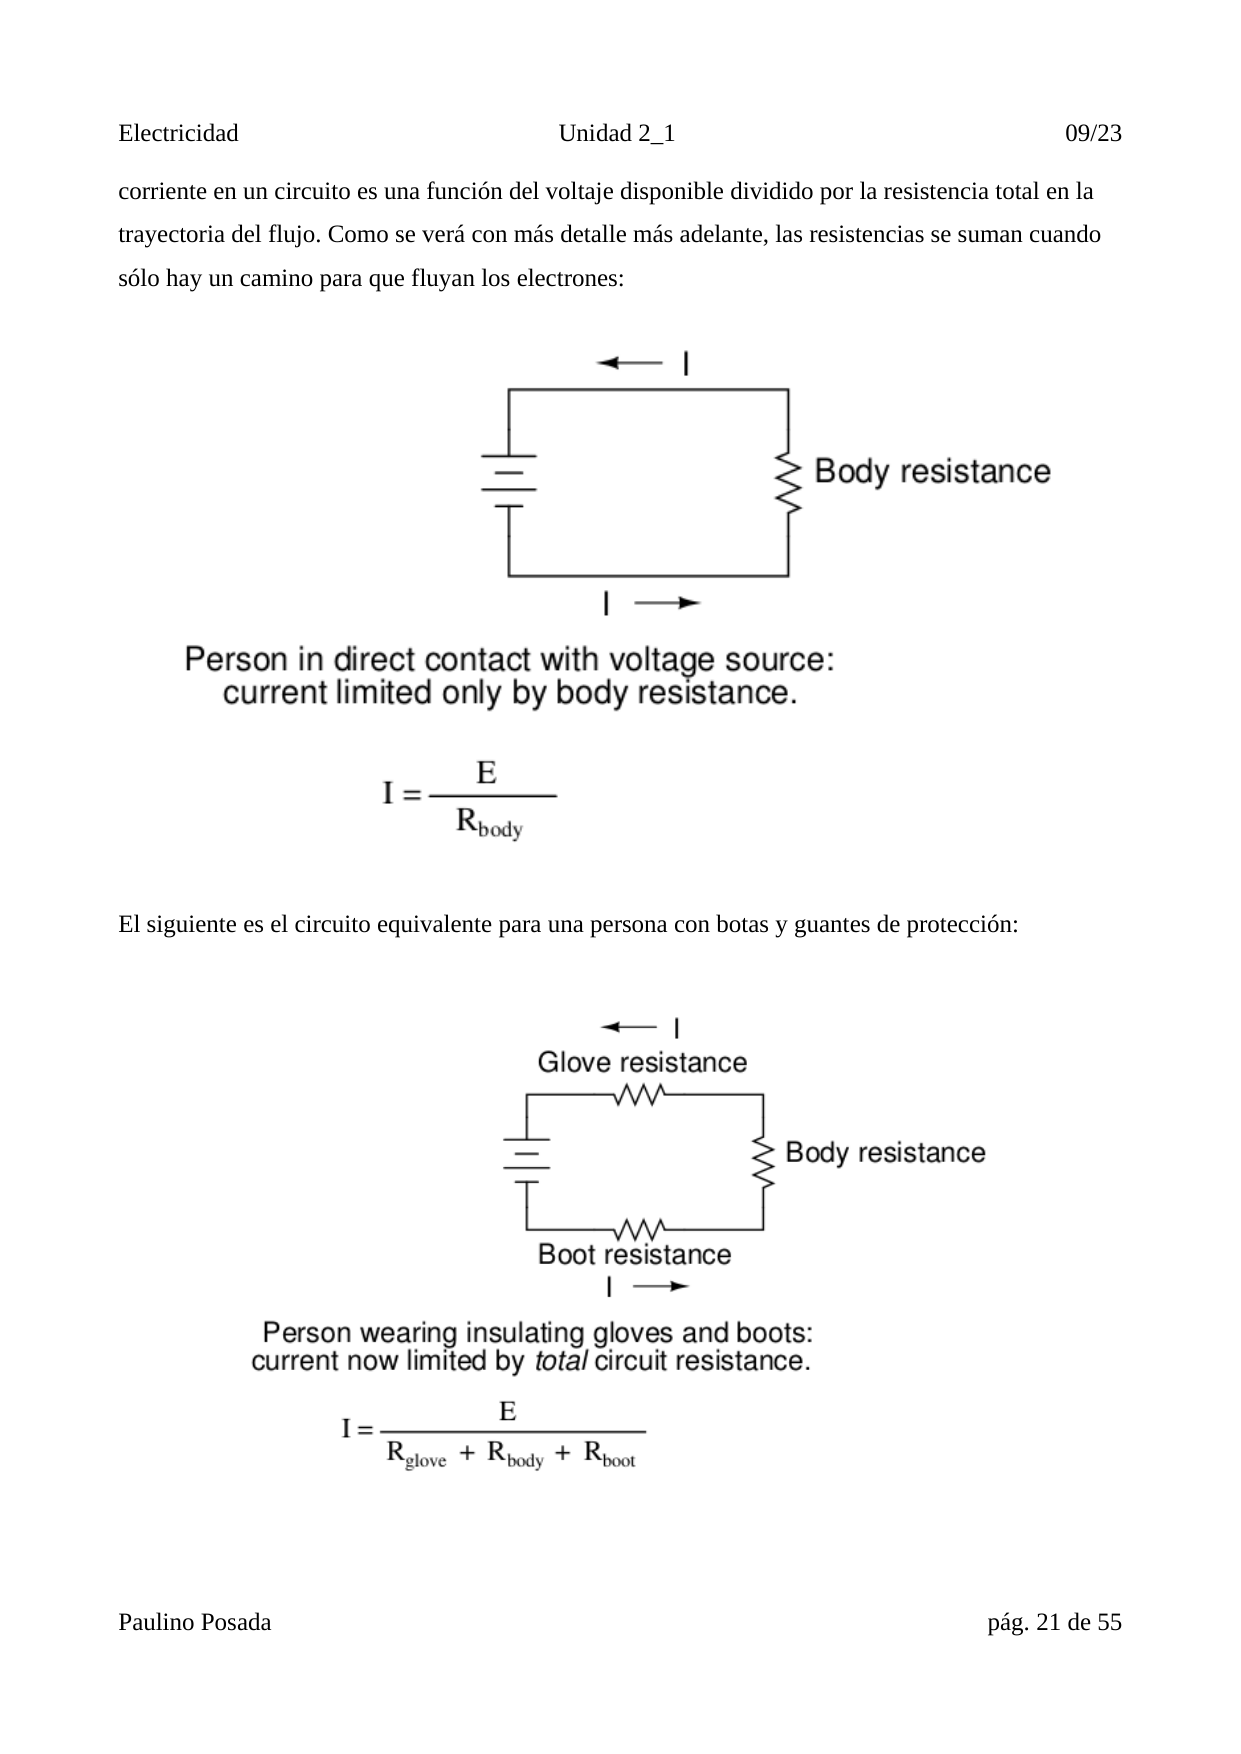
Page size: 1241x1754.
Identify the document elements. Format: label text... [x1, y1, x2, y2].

text El siguiente es el circuito equivalente para una persona con botas y guantes de protección: [118, 909, 1122, 938]
picture [245, 995, 995, 1476]
text corriente en un circuito es una función del voltaje disponible dividido por la resistencia total en la trayectoria del flujo. Como se verá con más detalle más adelante, las resistencias se suman cuando sólo hay un camino para que fluyan los electrones: [118, 176, 1122, 291]
picture [170, 332, 1071, 843]
